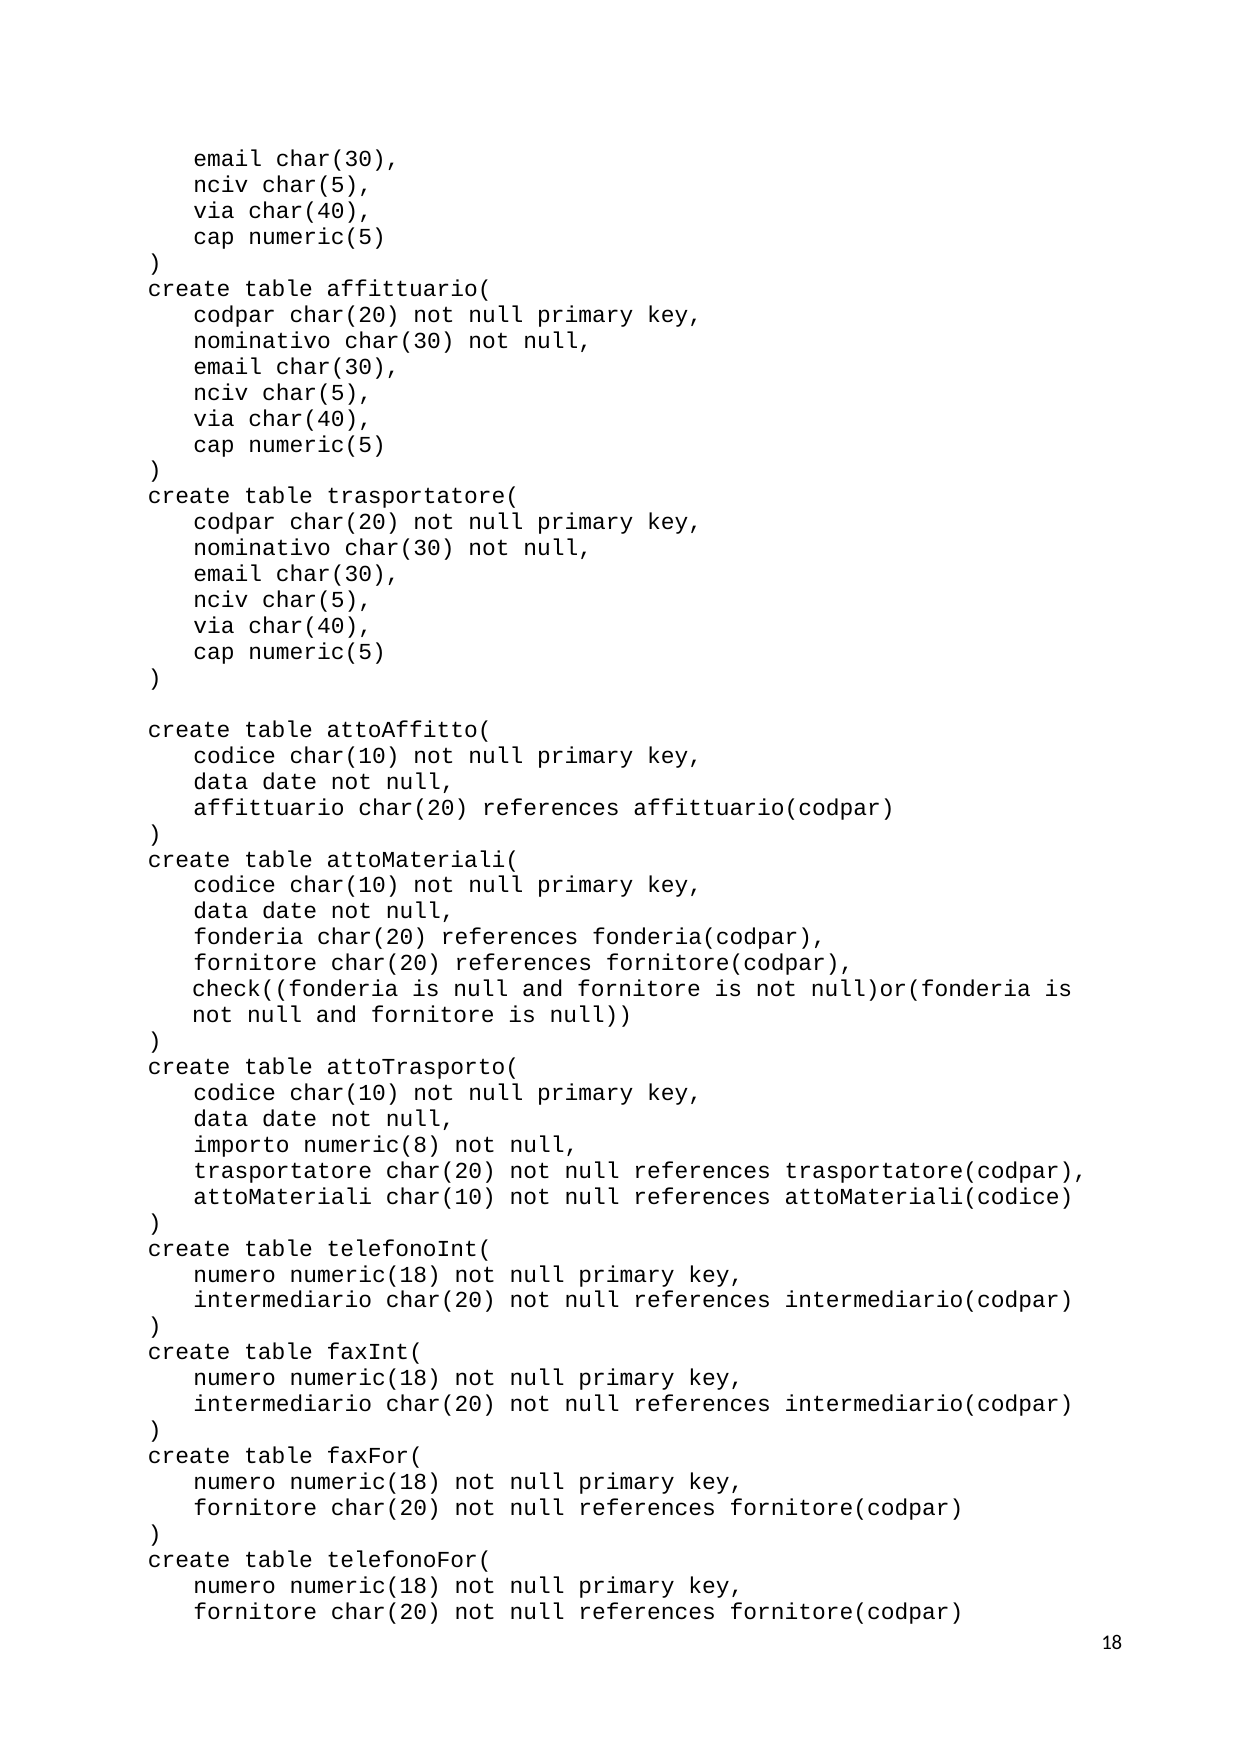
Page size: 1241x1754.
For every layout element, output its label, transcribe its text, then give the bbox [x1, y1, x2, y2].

text check((fonderia is null and fornitore is not null)or(fonderia is not null and fornitore is null)) [192, 978, 1122, 1029]
text nominativo char(30) not null, [148, 537, 1122, 563]
text ) [148, 1315, 1122, 1341]
text fornitore char(20) references fornitore(codpar), [148, 952, 1122, 978]
text intermediario char(20) not null references intermediario(codpar) [148, 1289, 1122, 1315]
text fornitore char(20) not null references fornitore(codpar) [148, 1600, 1122, 1626]
text cap numeric(5) [148, 433, 1122, 459]
text create table attoTrasporto( [148, 1055, 1122, 1081]
text via char(40), [148, 407, 1122, 433]
text create table attoMateriali( [148, 848, 1122, 874]
text codpar char(20) not null primary key, [148, 511, 1122, 537]
text create table faxInt( [148, 1341, 1122, 1367]
text create table telefonoInt( [148, 1237, 1122, 1263]
text ) [148, 1418, 1122, 1444]
text ) [148, 1029, 1122, 1055]
text codice char(10) not null primary key, [148, 874, 1122, 900]
text ) [148, 1522, 1122, 1548]
text nciv char(5), [148, 381, 1122, 407]
text numero numeric(18) not null primary key, [148, 1574, 1122, 1600]
text codice char(10) not null primary key, [148, 744, 1122, 770]
text codice char(10) not null primary key, [148, 1081, 1122, 1107]
text codpar char(20) not null primary key, [148, 303, 1122, 329]
text create table attoAffitto( [148, 718, 1122, 744]
text ) [148, 1211, 1122, 1237]
text via char(40), [148, 614, 1122, 640]
text attoMateriali char(10) not null references attoMateriali(codice) [148, 1185, 1122, 1211]
text data date not null, [148, 770, 1122, 796]
text nciv char(5), [148, 173, 1122, 199]
text create table affittuario( [118, 277, 1122, 303]
text data date not null, [148, 1107, 1122, 1133]
text numero numeric(18) not null primary key, [148, 1367, 1122, 1393]
text trasportatore char(20) not null references trasportatore(codpar), [148, 1159, 1122, 1185]
text nciv char(5), [148, 588, 1122, 614]
text email char(30), [148, 355, 1122, 381]
text ) [148, 459, 1122, 485]
text numero numeric(18) not null primary key, [148, 1263, 1122, 1289]
text importo numeric(8) not null, [148, 1133, 1122, 1159]
text create table trasportatore( [148, 485, 1122, 511]
text fornitore char(20) not null references fornitore(codpar) [148, 1496, 1122, 1522]
text via char(40), [148, 199, 1122, 225]
text ) [148, 822, 1122, 848]
text ) [148, 666, 1122, 692]
text cap numeric(5) [148, 225, 1122, 251]
text data date not null, [148, 900, 1122, 926]
text fonderia char(20) references fonderia(codpar), [148, 926, 1122, 952]
text nominativo char(30) not null, [148, 329, 1122, 355]
text ) [148, 251, 1122, 277]
text email char(30), [148, 563, 1122, 588]
text affittuario char(20) references affittuario(codpar) [148, 796, 1122, 822]
text numero numeric(18) not null primary key, [148, 1470, 1122, 1496]
text create table telefonoFor( [148, 1548, 1122, 1574]
text cap numeric(5) [148, 640, 1122, 666]
text create table faxFor( [148, 1444, 1122, 1470]
text email char(30), [148, 148, 1122, 173]
text intermediario char(20) not null references intermediario(codpar) [148, 1393, 1122, 1418]
